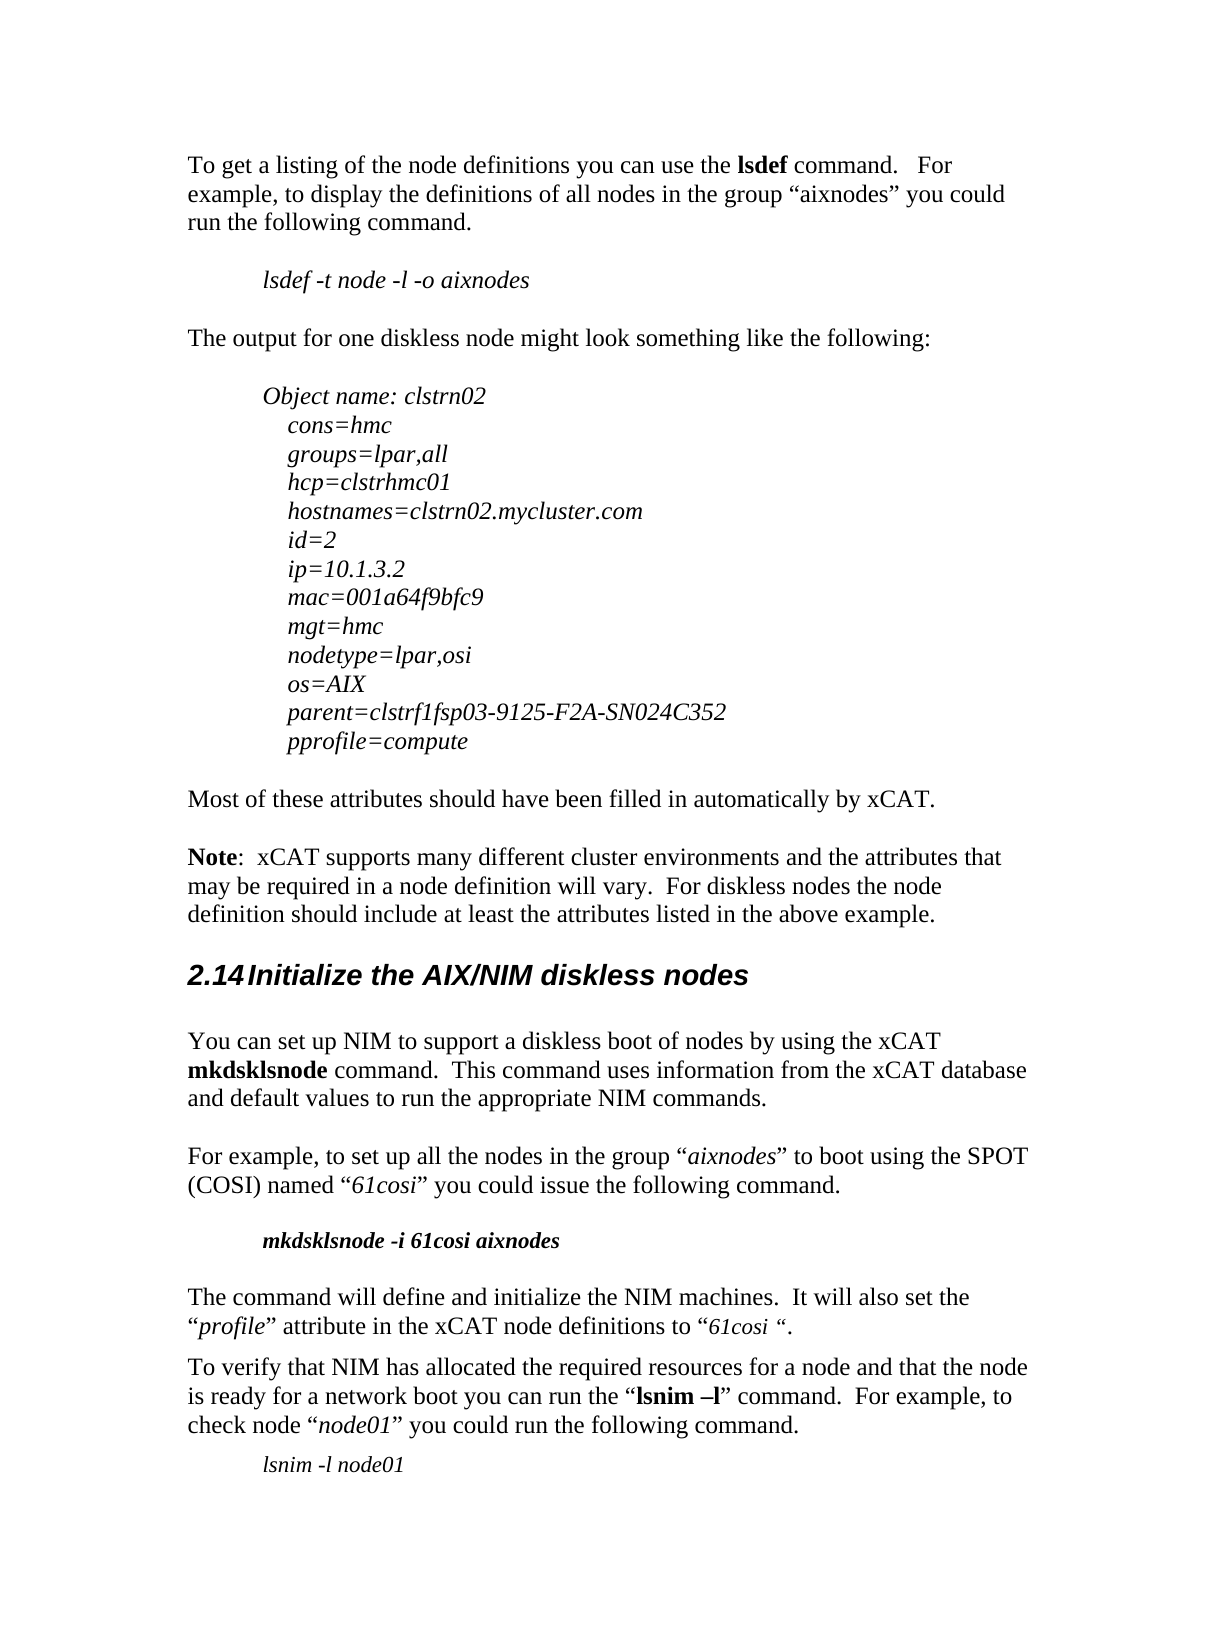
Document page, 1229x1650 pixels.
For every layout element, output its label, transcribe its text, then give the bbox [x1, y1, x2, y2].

text groups=lpar,all [262, 439, 1041, 467]
text pprofile=compute [262, 726, 1041, 755]
text Most of these attributes should have been filled in automatically by xCAT. [187, 784, 1041, 813]
text For example, to set up all the nodes in the group “aixnodes” to boot using the SPOT (COSI) named “61cosi” you could issue the following command. [187, 1141, 1041, 1198]
text lsnim -l node01 [262, 1451, 1041, 1477]
list The command will define and initialize the NIM machines. It will also set the “profile” attribute in the xCAT node definitions to “61cosi “. [150, 1282, 1041, 1340]
text You can set up NIM to support a diskless boot of nodes by using the xCAT mkdsklsnode command. This command uses information from the xCAT database and default values to run the appropriate NIM commands. [187, 1026, 1041, 1112]
text nodetype=lpar,osi [262, 640, 1041, 669]
text mac=001a64f9bfc9 [262, 582, 1041, 611]
text To get a listing of the node definitions you can use the lsdef command. For example, to display the definitions of all nodes in the group “aixnodes” you could run the following command. [187, 150, 1041, 236]
text ip=10.1.3.2 [262, 554, 1041, 582]
text hostnames=clstrn02.mycluster.com [262, 496, 1041, 525]
subtitle Initialize the AIX/NIM diskless nodes [187, 957, 1041, 991]
text Object name: clstrn02 [262, 381, 1041, 410]
text hcp=clstrhmc01 [262, 467, 1041, 496]
text parent=clstrf1fsp03-9125-F2A-SN024C352 [262, 697, 1041, 726]
text To verify that NIM has allocated the required resources for a node and that the node is ready for a network boot you can run the “lsnim –l” command. For example, to check node “node01” you could run the following command. [187, 1352, 1041, 1439]
text id=2 [262, 525, 1041, 554]
text Note: xCAT supports many different cluster environments and the attributes that may be required in a node definition will vary. For diskless nodes the node definition should include at least the attributes listed in the above example. [187, 842, 1041, 928]
text mgt=hmc [262, 611, 1041, 640]
text cons=hmc [262, 410, 1041, 439]
text The output for one diskless node might look something like the following: [187, 323, 1041, 352]
text mkdsklsnode -i 61cosi aixnodes [187, 1227, 1041, 1254]
text lsdef -t node -l -o aixnodes [187, 265, 1041, 294]
text os=AIX [262, 669, 1041, 697]
